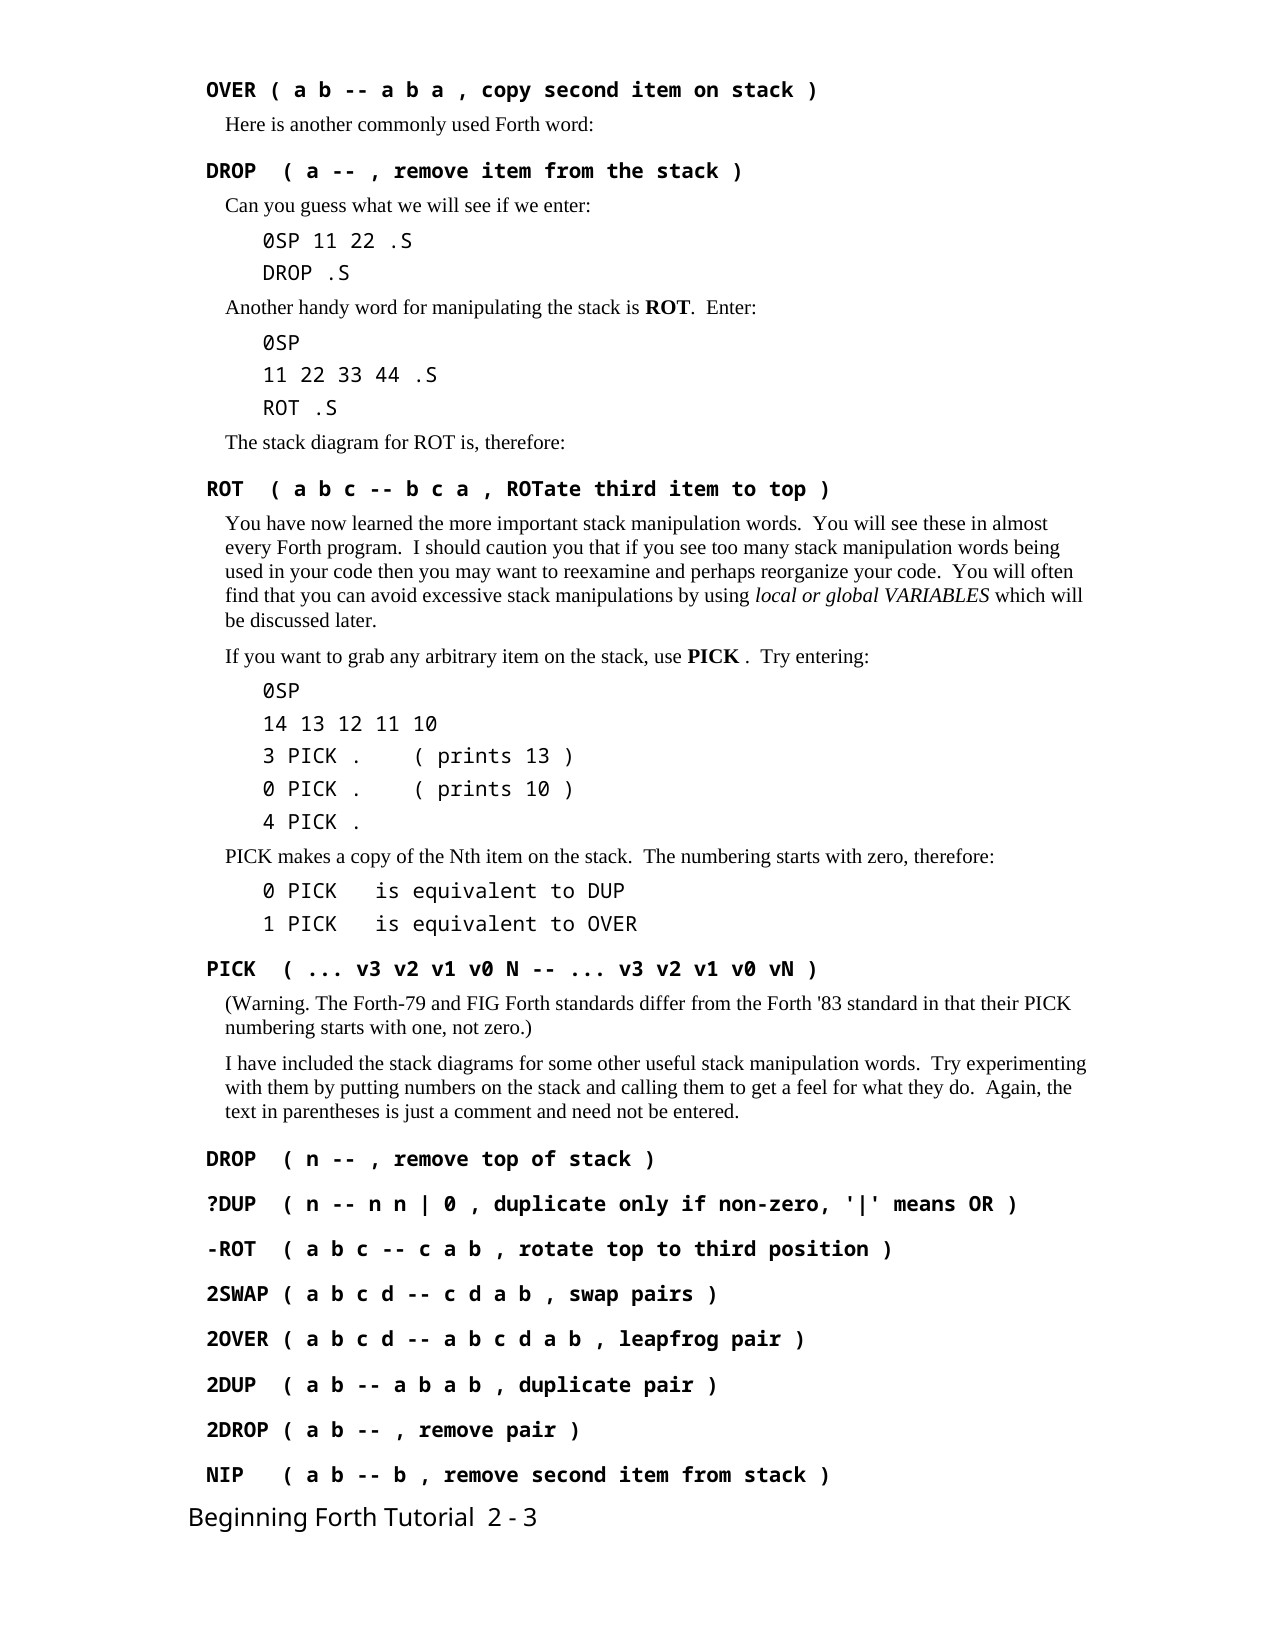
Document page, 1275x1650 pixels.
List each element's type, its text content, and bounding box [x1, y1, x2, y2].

text OVER ( a b -- a b a , copy second item on stack ) [206, 75, 1162, 103]
text 2OVER ( a b c d -- a b c d a b , leapfrog pair ) [206, 1324, 1162, 1353]
text You have now learned the more important stack manipulation words. You will see these in almost every Forth program. I should caution you that if you see too many stack manipulation words being used in your code then you may want to reexamine and perhaps reorganize your code. You will often find that you can avoid excessive stack manipulations by using local or global VARIABLES which will be discussed later. [225, 511, 1087, 632]
text -ROT ( a b c -- c a b , rotate top to third position ) [206, 1234, 1162, 1263]
text Can you guess what we will see if we enter: [225, 193, 1087, 217]
text Another handy word for manipulating the stack is ROT. Enter: [225, 295, 1087, 319]
text ?DUP ( n -- n n | 0 , duplicate only if non-zero, '|' means OR ) [206, 1189, 1162, 1218]
text 0SP [262, 676, 1087, 705]
text 2DUP ( a b -- a b a b , duplicate pair ) [206, 1370, 1162, 1398]
text Here is another commonly used Forth word: [225, 112, 1087, 136]
text ROT .S [262, 393, 1087, 421]
text (Warning. The Forth-79 and FIG Forth standards differ from the Forth '83 standard in that their PICK numbering starts with one, not zero.) [225, 991, 1087, 1039]
text I have included the stack diagrams for some other useful stack manipulation words. Try experimenting with them by putting numbers on the stack and calling them to get a feel for what they do. Again, the text in parentheses is just a comment and need not be entered. [225, 1051, 1087, 1123]
text DROP .S [262, 258, 1087, 287]
text 2SWAP ( a b c d -- c d a b , swap pairs ) [206, 1279, 1162, 1308]
text 0SP 11 22 .S [262, 226, 1087, 254]
text 1 PICK is equivalent to OVER [262, 909, 1087, 937]
text 2DROP ( a b -- , remove pair ) [206, 1415, 1162, 1443]
text 11 22 33 44 .S [262, 360, 1087, 389]
text PICK makes a copy of the Nth item on the stack. The numbering starts with zero, therefore: [225, 844, 1087, 868]
text NIP ( a b -- b , remove second item from stack ) [206, 1460, 1162, 1488]
text The stack diagram for ROT is, therefore: [225, 429, 1087, 454]
text 0 PICK . ( prints 10 ) [262, 774, 1087, 803]
text DROP ( n -- , remove top of stack ) [206, 1144, 1162, 1173]
text PICK ( ... v3 v2 v1 v0 N -- ... v3 v2 v1 v0 vN ) [206, 954, 1162, 982]
text 0SP [262, 328, 1087, 356]
text If you want to grab any arbitrary item on the stack, use PICK . Try entering: [225, 644, 1087, 668]
text DROP ( a -- , remove item from the stack ) [206, 157, 1162, 185]
text 4 PICK . [262, 807, 1087, 835]
text 3 PICK . ( prints 13 ) [262, 742, 1087, 770]
text 0 PICK is equivalent to DUP [262, 876, 1087, 904]
text 14 13 12 11 10 [262, 709, 1087, 737]
text ROT ( a b c -- b c a , ROTate third item to top ) [206, 474, 1162, 503]
